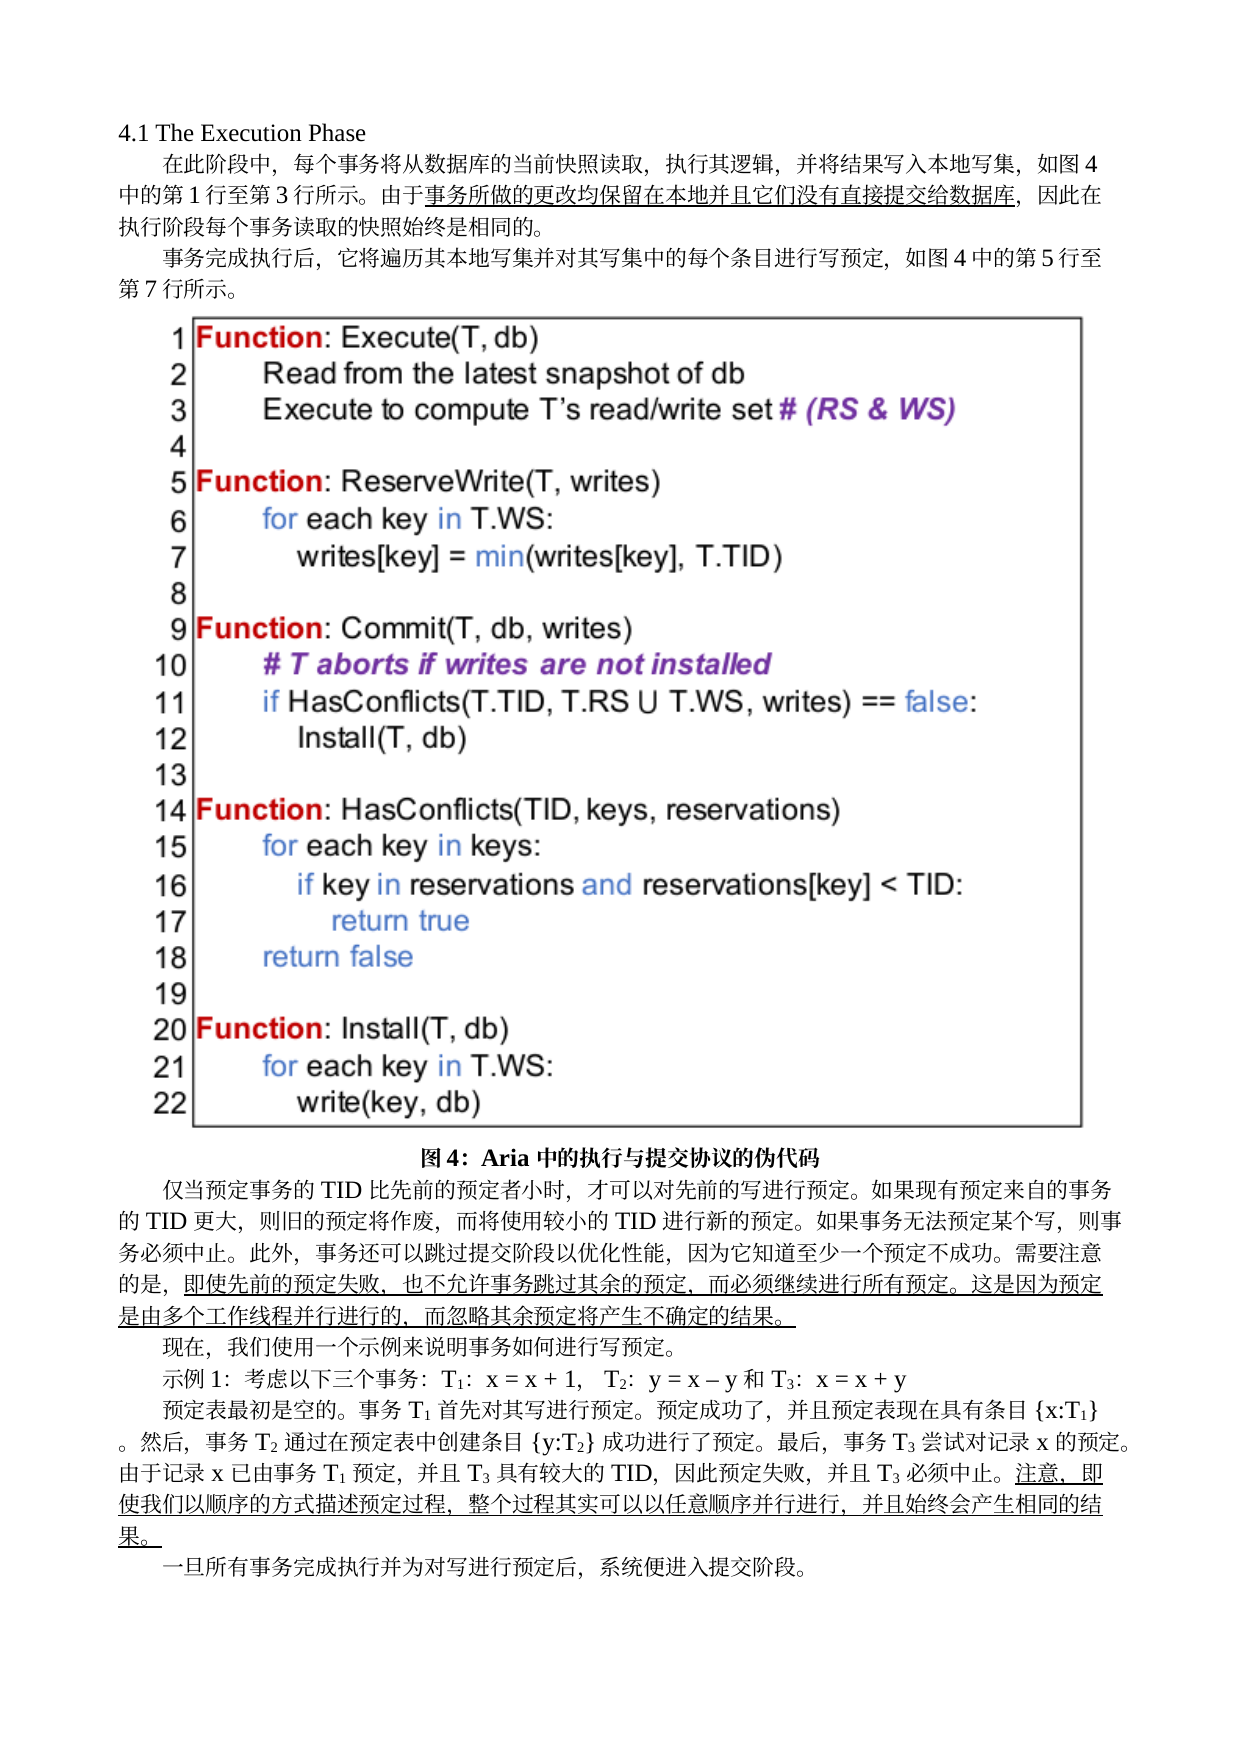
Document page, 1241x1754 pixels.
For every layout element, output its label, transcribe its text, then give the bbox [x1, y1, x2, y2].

text 示例1：考虑以下三个事务：T1：x = x + 1， T2：y = x – y 和 T3：x = x + y [118, 1362, 1122, 1393]
text 4.1 The Execution Phase [118, 118, 1122, 147]
text 图4：Aria 中的执行与提交协议的伪代码 [118, 304, 1122, 1173]
text 事务完成执行后，它将遍历其本地写集并对其写集中的每个条目进行写预定，如图4中的第5行至第7行所示。 [118, 241, 1122, 304]
text 在此阶段中，每个事务将从数据库的当前快照读取，执行其逻辑，并将结果写入本地写集，如图4中的第1行至第3行所示。由于事务所做的更改均保留在本地并且它们没有直接提交给数据库，因此在执行阶段每个事务读取的快照始终是相同的。 [118, 147, 1122, 241]
text 现在，我们使用一个示例来说明事务如何进行写预定。 [118, 1330, 1122, 1362]
text 预定表最初是空的。事务 T1 首先对其写进行预定。预定成功了，并且预定表现在具有条目 {x:T1} 。然后，事务 T2 通过在预定表中创建条目 {y:T2} 成功进行了预定。最后，事务 T3 尝试对记录 x 的预定。由于记录 x 已由事务 T1 预定，并且 T3 具有较大的 TID，因此预定失败，并且 T3 必须中止。注意，即使我们以顺序的方式描述预定过程，整个过程其实可以以任意顺序并行进行，并且始终会产生相同的结果。 [118, 1393, 1122, 1551]
text 仅当预定事务的 TID 比先前的预定者小时，才可以对先前的写进行预定。如果现有预定来自的事务的 TID 更大，则旧的预定将作废，而将使用较小的 TID 进行新的预定。如果事务无法预定某个写，则事务必须中止。此外，事务还可以跳过提交阶段以优化性能，因为它知道至少一个预定不成功。需要注意的是，即使先前的预定失败，也不允许事务跳过其余的预定，而必须继续进行所有预定。这是因为预定是由多个工作线程并行进行的，而忽略其余预定将产生不确定的结果。 [118, 1173, 1122, 1330]
picture [144, 304, 1096, 1142]
text 一旦所有事务完成执行并为对写进行预定后，系统便进入提交阶段。 [118, 1551, 1122, 1582]
